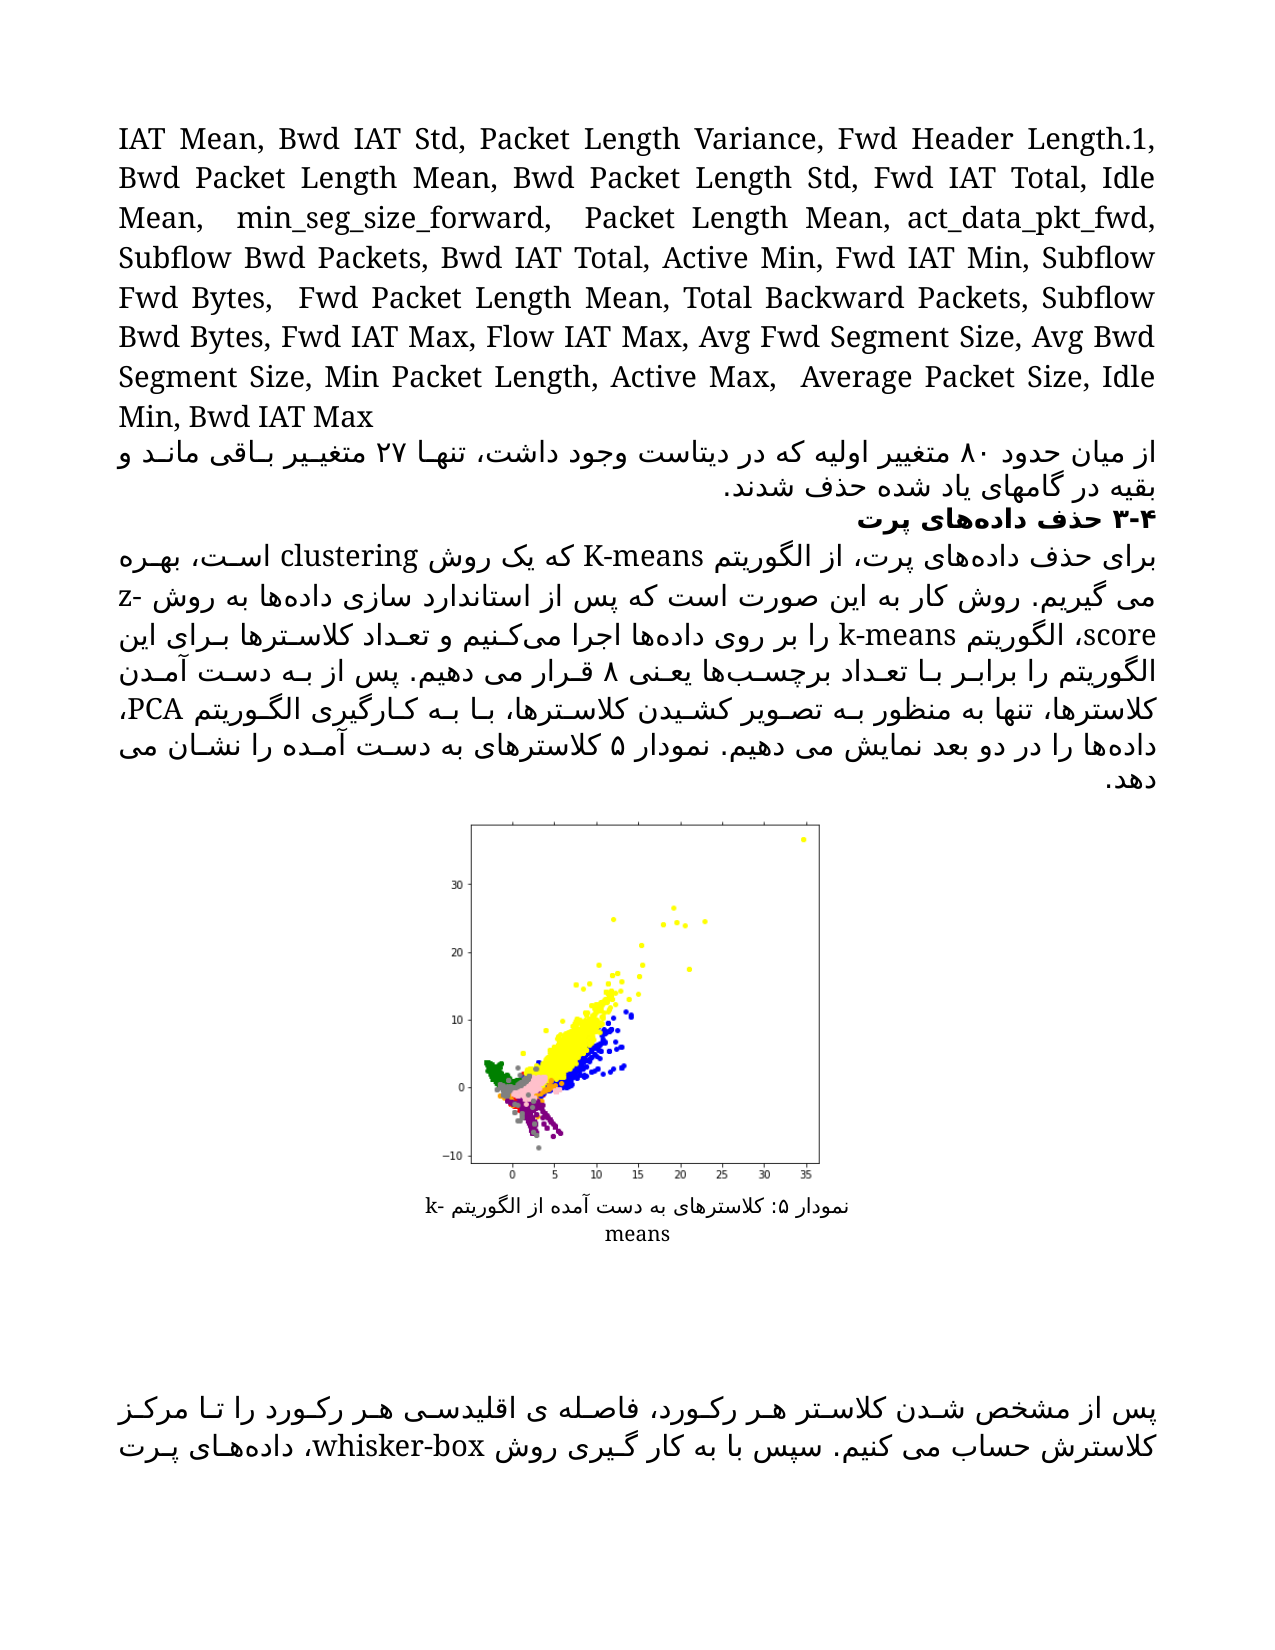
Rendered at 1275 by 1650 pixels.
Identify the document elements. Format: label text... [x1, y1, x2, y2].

text IAT Mean, Bwd IAT Std, Packet Length Variance, Fwd Header Length.1, Bwd Packet Length Mean, Bwd Packet Length Std, Fwd IAT Total, Idle Mean, min_seg_size_forward, Packet Length Mean, act_data_pkt_fwd, Subflow Bwd Packets, Bwd IAT Total, Active Min, Fwd IAT Min, Subflow Fwd Bytes, Fwd Packet Length Mean, Total Backward Packets, Subflow Bwd Bytes, Fwd IAT Max, Flow IAT Max, Avg Fwd Segment Size, Avg Bwd Segment Size, Min Packet Length, Active Max, Average Packet Size, Idle Min, Bwd IAT Max [118, 118, 1157, 436]
picture [423, 808, 852, 1191]
text از میان حدود ۸۰ متغییر اولیه که در دیتاست وجود داشت، تنها ۲۷ متغییر باقی ماند و بقیه در گامهای یاد شده حذف شدند. [118, 436, 1157, 503]
text برای حذف داده‌های پرت، از الگوریتم K-means که یک روش clustering است، بهره می گیریم. روش کار به این صورت است که پس از استاندارد سازی داده‌ها به روش z-score، الگوریتم k-means را بر روی داده‌ها اجرا می‌کنیم و تعداد کلاسترها برای این الگوریتم را برابر با تعداد برچسب‌ها یعنی ۸ قرار می دهیم. پس از به دست آمدن کلاسترها، تنها به منظور به تصویر کشیدن کلاسترها، با به کارگیری الگوریتم PCA، داده‌ها را در دو بعد نمایش می دهیم. نمودار ۵ کلاسترهای به دست آمده را نشان می دهد. [118, 535, 1157, 796]
text ۳-۴ حذف داده‌های پرت [118, 503, 1157, 535]
text نمودار ۵: کلاسترهای به دست آمده از الگوریتم k-means [423, 1191, 852, 1248]
text پس از مشخص شدن کلاستر هر رکورد، فاصله ی اقلیدسی هر رکورد را تا مرکز کلاسترش حساب می کنیم. سپس با به کار گیری روش whisker-box، داده‌های پرت را برای هرکلاستر محاسبه می کنیم. برای مثال، نمودار ۶، box-whisker رسم شده برای کلاستر ۳ را نشان می دهد. [118, 1391, 1157, 1465]
